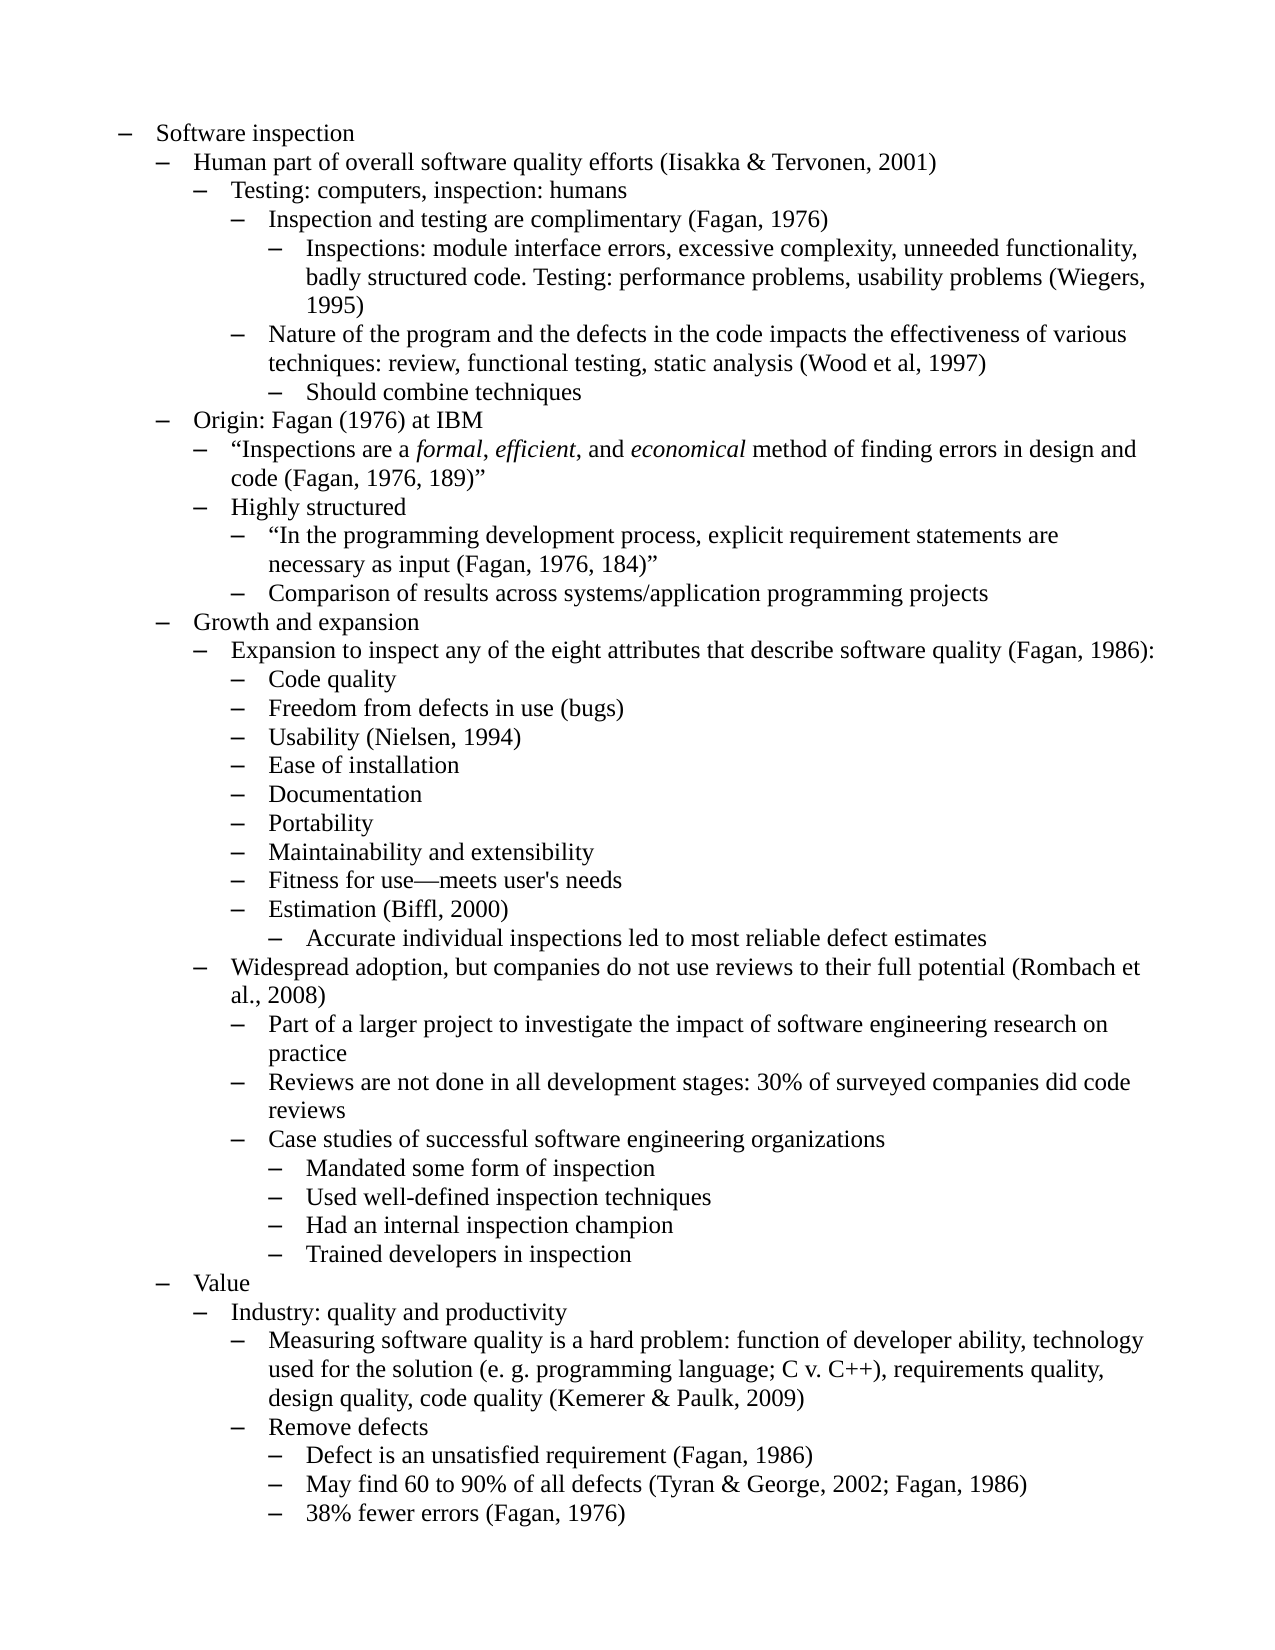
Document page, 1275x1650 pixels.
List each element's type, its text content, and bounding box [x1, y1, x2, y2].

list “Inspections are a formal, efficient, and economical method of finding errors in design and code (Fagan, 1976, 189)” [193, 434, 1157, 492]
list Estimation (Biffl, 2000) [231, 894, 1157, 923]
list Ease of installation [231, 751, 1157, 779]
list “In the programming development process, explicit requirement statements are necessary as input (Fagan, 1976, 184)” [231, 521, 1157, 578]
list May find 60 to 90% of all defects (Tyran & George, 2002; Fagan, 1986) [268, 1469, 1157, 1498]
list Trained developers in inspection [268, 1239, 1157, 1268]
list Should combine techniques [268, 377, 1157, 406]
list Testing: computers, inspection: humans [193, 176, 1157, 204]
list Mandated some form of inspection [268, 1153, 1157, 1182]
list Case studies of successful software engineering organizations [231, 1124, 1157, 1153]
list Measuring software quality is a hard problem: function of developer ability, technology used for the solution (e. g. programming language; C v. C++), requirements quality, design quality, code quality (Kemerer & Paulk, 2009) [231, 1326, 1157, 1412]
list Software inspection [118, 118, 1157, 147]
list Reviews are not done in all development stages: 30% of surveyed companies did code reviews [231, 1067, 1157, 1124]
list Growth and expansion [156, 607, 1157, 636]
list Inspections: module interface errors, excessive complexity, unneeded functionality, badly structured code. Testing: performance problems, usability problems (Wiegers, 1995) [268, 233, 1157, 319]
list Documentation [231, 779, 1157, 808]
list Expansion to inspect any of the eight attributes that describe software quality (Fagan, 1986): [193, 636, 1157, 664]
list Part of a larger project to investigate the impact of software engineering research on practice [231, 1009, 1157, 1067]
list Widespread adoption, but companies do not use reviews to their full potential (Rombach et al., 2008) [193, 952, 1157, 1009]
list Human part of overall software quality efforts (Iisakka & Tervonen, 2001) [156, 147, 1157, 176]
list Highly structured [193, 492, 1157, 521]
list Inspection and testing are complimentary (Fagan, 1976) [231, 204, 1157, 233]
list Industry: quality and productivity [193, 1297, 1157, 1326]
list 38% fewer errors (Fagan, 1976) [268, 1498, 1157, 1527]
list Had an internal inspection champion [268, 1211, 1157, 1239]
list Value [156, 1268, 1157, 1297]
list Portability [231, 808, 1157, 837]
list Maintainability and extensibility [231, 837, 1157, 866]
list Used well-defined inspection techniques [268, 1182, 1157, 1211]
list Remove defects [231, 1412, 1157, 1441]
list Comparison of results across systems/application programming projects [231, 578, 1157, 607]
list Code quality [231, 664, 1157, 693]
list Usability (Nielsen, 1994) [231, 722, 1157, 751]
list Origin: Fagan (1976) at IBM [156, 406, 1157, 434]
list Fitness for use—meets user's needs [231, 866, 1157, 894]
list Defect is an unsatisfied requirement (Fagan, 1986) [268, 1441, 1157, 1469]
list Nature of the program and the defects in the code impacts the effectiveness of various techniques: review, functional testing, static analysis (Wood et al, 1997) [231, 319, 1157, 377]
list Freedom from defects in use (bugs) [231, 693, 1157, 722]
list Accurate individual inspections led to most reliable defect estimates [268, 923, 1157, 952]
